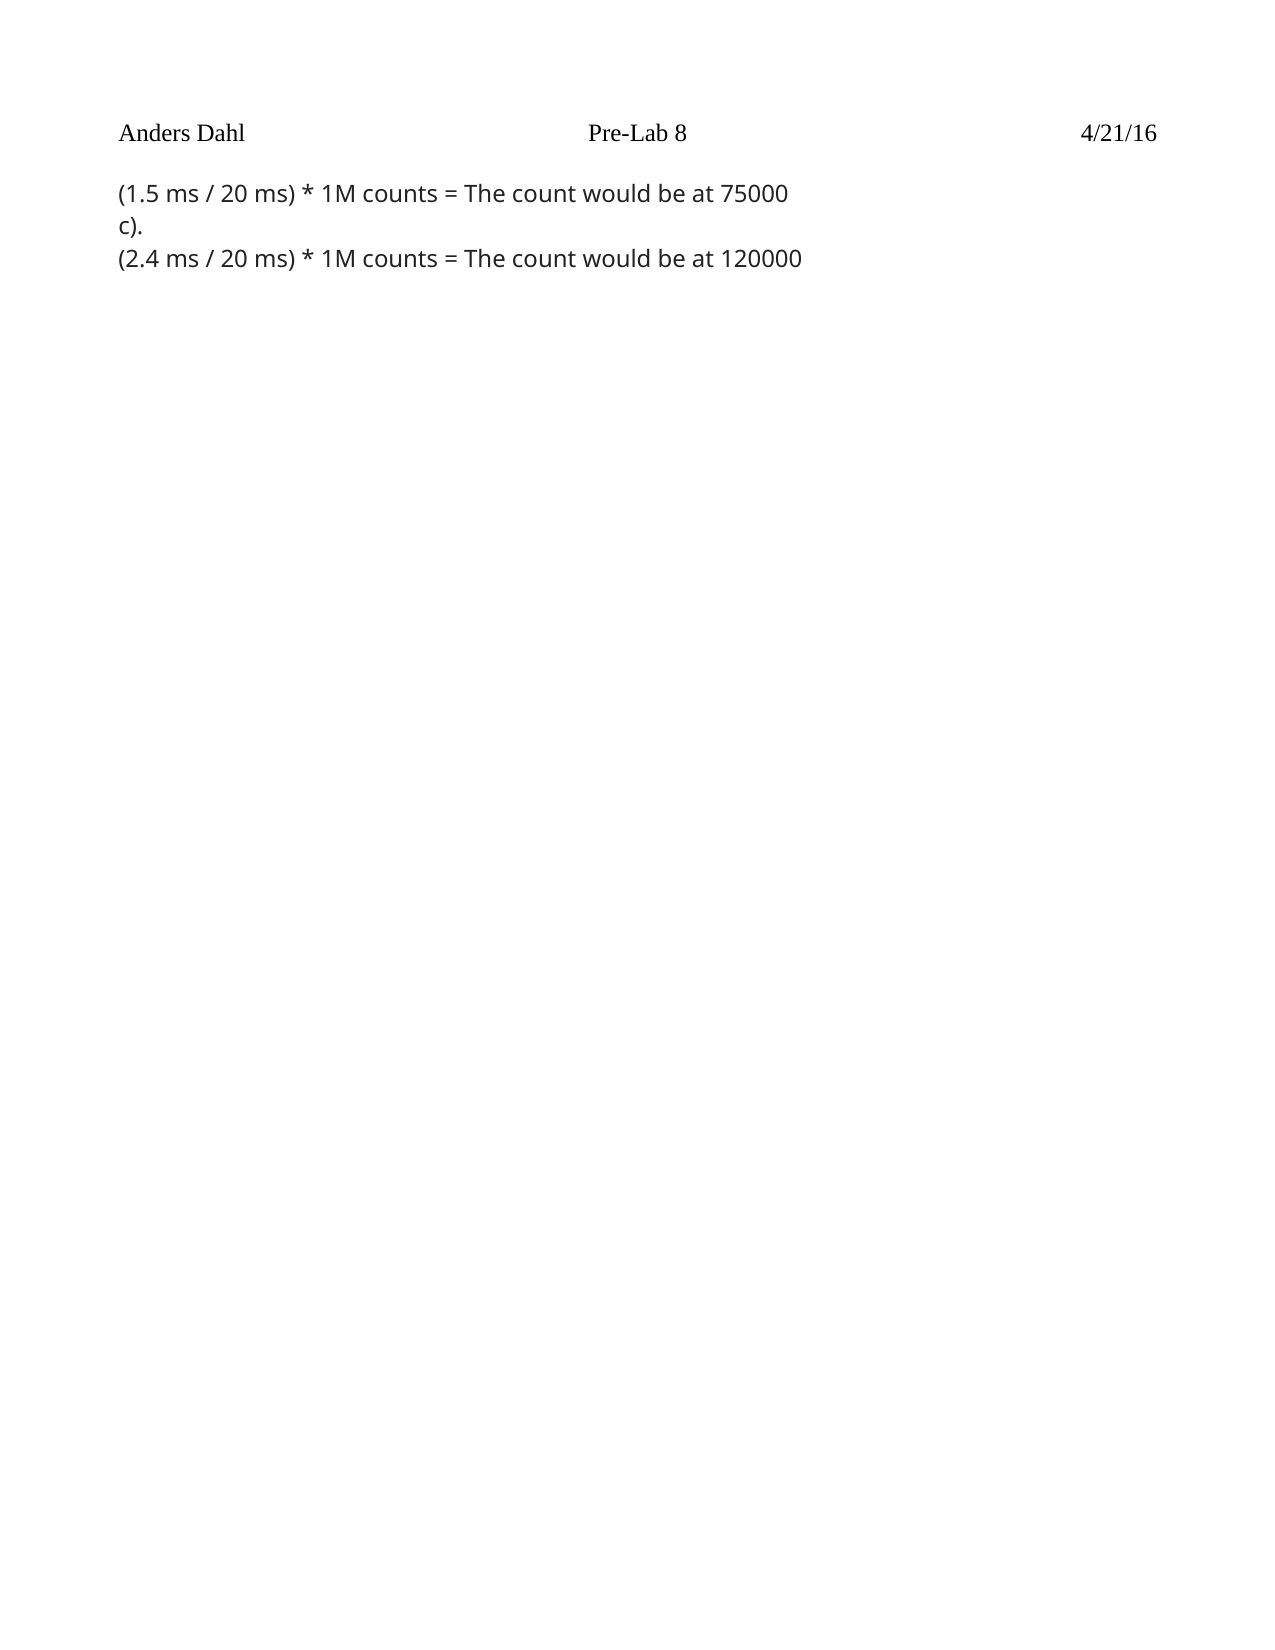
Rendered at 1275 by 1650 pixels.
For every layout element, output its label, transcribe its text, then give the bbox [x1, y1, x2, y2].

text c). [118, 209, 1157, 242]
text (1.5 ms / 20 ms) * 1M counts = The count would be at 75000 [118, 176, 1157, 209]
text (2.4 ms / 20 ms) * 1M counts = The count would be at 120000 [118, 242, 1157, 274]
